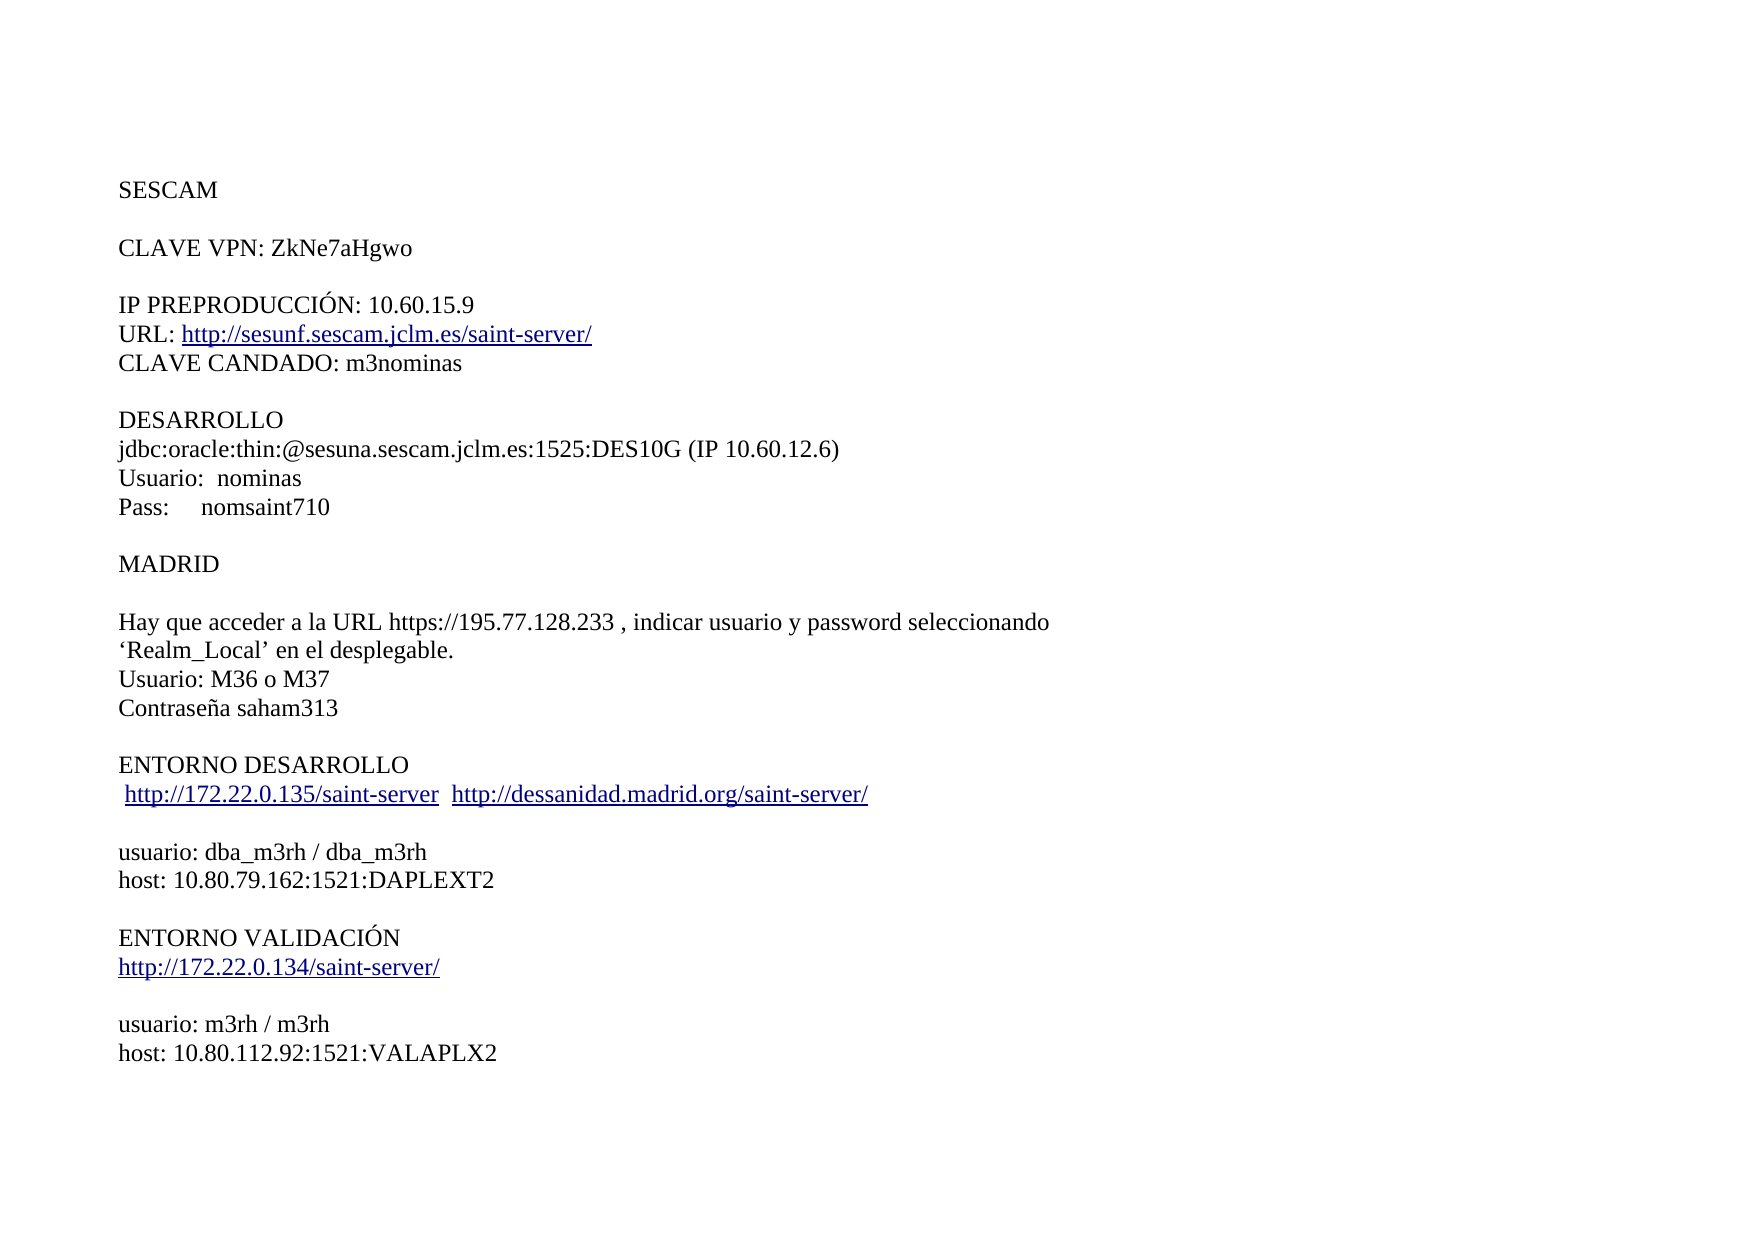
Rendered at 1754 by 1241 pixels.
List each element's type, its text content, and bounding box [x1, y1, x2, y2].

text SESCAM [118, 176, 1636, 204]
text URL: http://sesunf.sescam.jclm.es/saint-server/ [118, 319, 1636, 348]
text http://172.22.0.135/saint-server http://dessanidad.madrid.org/saint-server/ [118, 779, 1636, 808]
text host: 10.80.112.92:1521:VALAPLX2 [118, 1038, 1636, 1067]
text Usuario: nominas [118, 463, 1636, 492]
text ‘Realm_Local’ en el desplegable. [118, 636, 1636, 664]
text http://172.22.0.134/saint-server/ [118, 952, 1636, 981]
text CLAVE CANDADO: m3nominas [118, 348, 1636, 377]
text DESARROLLO [118, 406, 1636, 434]
text MADRID [118, 549, 1636, 578]
text usuario: m3rh / m3rh [118, 1009, 1636, 1038]
text Pass: nomsaint710 [118, 492, 1636, 521]
text IP PREPRODUCCIÓN: 10.60.15.9 [118, 291, 1636, 319]
text Usuario: M36 o M37 [118, 664, 1636, 693]
text jdbc:oracle:thin:@sesuna.sescam.jclm.es:1525:DES10G (IP 10.60.12.6) [118, 434, 1636, 463]
text ENTORNO DESARROLLO [118, 751, 1636, 779]
text CLAVE VPN: ZkNe7aHgwo [118, 233, 1636, 262]
text Hay que acceder a la URL https://195.77.128.233 , indicar usuario y password seleccionando [118, 607, 1636, 636]
text usuario: dba_m3rh / dba_m3rh [118, 837, 1636, 866]
text ENTORNO VALIDACIÓN [118, 923, 1636, 952]
text Contraseña saham313 [118, 693, 1636, 722]
text host: 10.80.79.162:1521:DAPLEXT2 [118, 866, 1636, 894]
